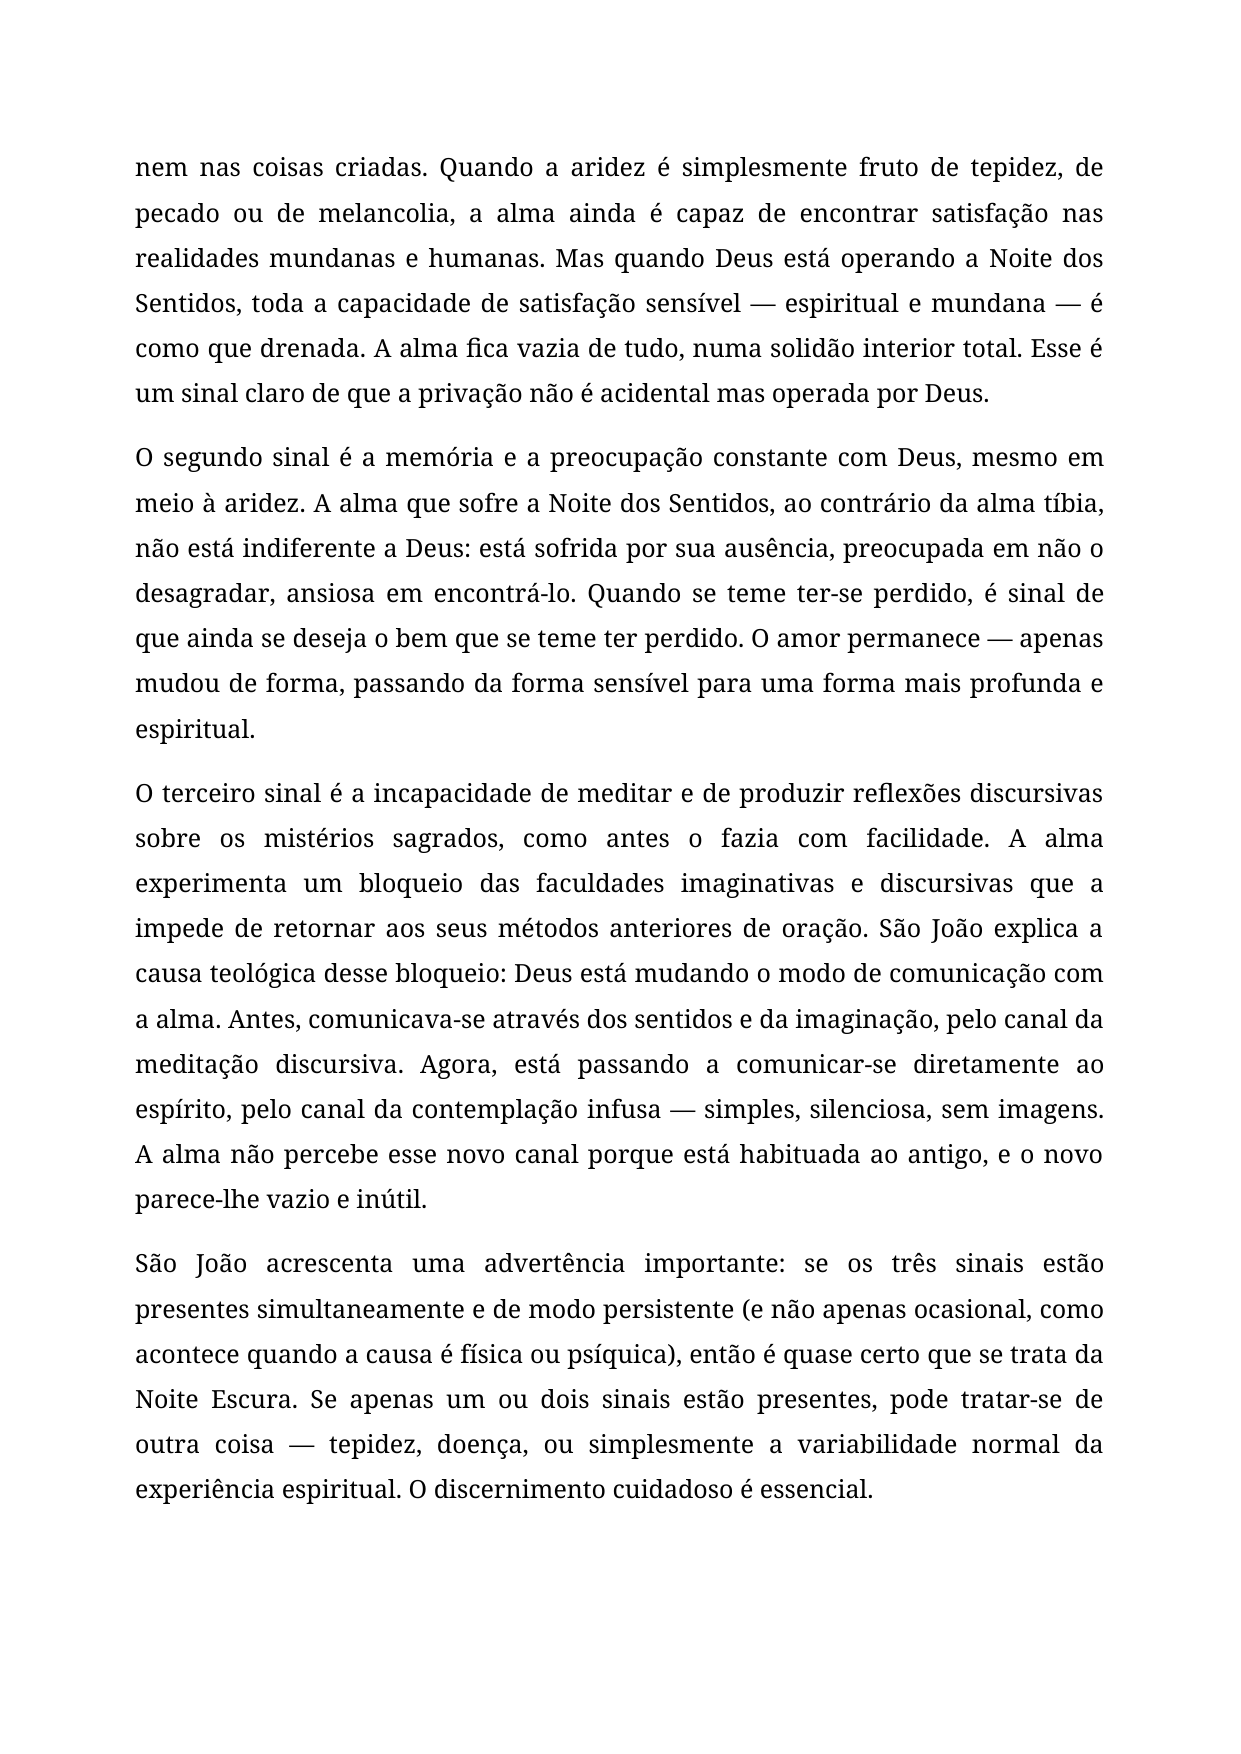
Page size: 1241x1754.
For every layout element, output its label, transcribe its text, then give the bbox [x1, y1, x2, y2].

text O terceiro sinal é a incapacidade de meditar e de produzir reflexões discursivas sobre os mistérios sagrados, como antes o fazia com facilidade. A alma experimenta um bloqueio das faculdades imaginativas e discursivas que a impede de retornar aos seus métodos anteriores de oração. São João explica a causa teológica desse bloqueio: Deus está mudando o modo de comunicação com a alma. Antes, comunicava-se através dos sentidos e da imaginação, pelo canal da meditação discursiva. Agora, está passando a comunicar-se diretamente ao espírito, pelo canal da contemplação infusa — simples, silenciosa, sem imagens. A alma não percebe esse novo canal porque está habituada ao antigo, e o novo parece-lhe vazio e inútil. [135, 775, 1105, 1216]
text São João acrescenta uma advertência importante: se os três sinais estão presentes simultaneamente e de modo persistente (e não apenas ocasional, como acontece quando a causa é física ou psíquica), então é quase certo que se trata da Noite Escura. Se apenas um ou dois sinais estão presentes, pode tratar-se de outra coisa — tepidez, doença, ou simplesmente a variabilidade normal da experiência espiritual. O discernimento cuidadoso é essencial. [135, 1246, 1105, 1506]
text nem nas coisas criadas. Quando a aridez é simplesmente fruto de tepidez, de pecado ou de melancolia, a alma ainda é capaz de encontrar satisfação nas realidades mundanas e humanas. Mas quando Deus está operando a Noite dos Sentidos, toda a capacidade de satisfação sensível — espiritual e mundana — é como que drenada. A alma fica vazia de tudo, numa solidão interior total. Esse é um sinal claro de que a privação não é acidental mas operada por Deus. [135, 150, 1105, 410]
text O segundo sinal é a memória e a preocupação constante com Deus, mesmo em meio à aridez. A alma que sofre a Noite dos Sentidos, ao contrário da alma tíbia, não está indiferente a Deus: está sofrida por sua ausência, preocupada em não o desagradar, ansiosa em encontrá-lo. Quando se teme ter-se perdido, é sinal de que ainda se deseja o bem que se teme ter perdido. O amor permanece — apenas mudou de forma, passando da forma sensível para uma forma mais profunda e espiritual. [135, 440, 1105, 745]
